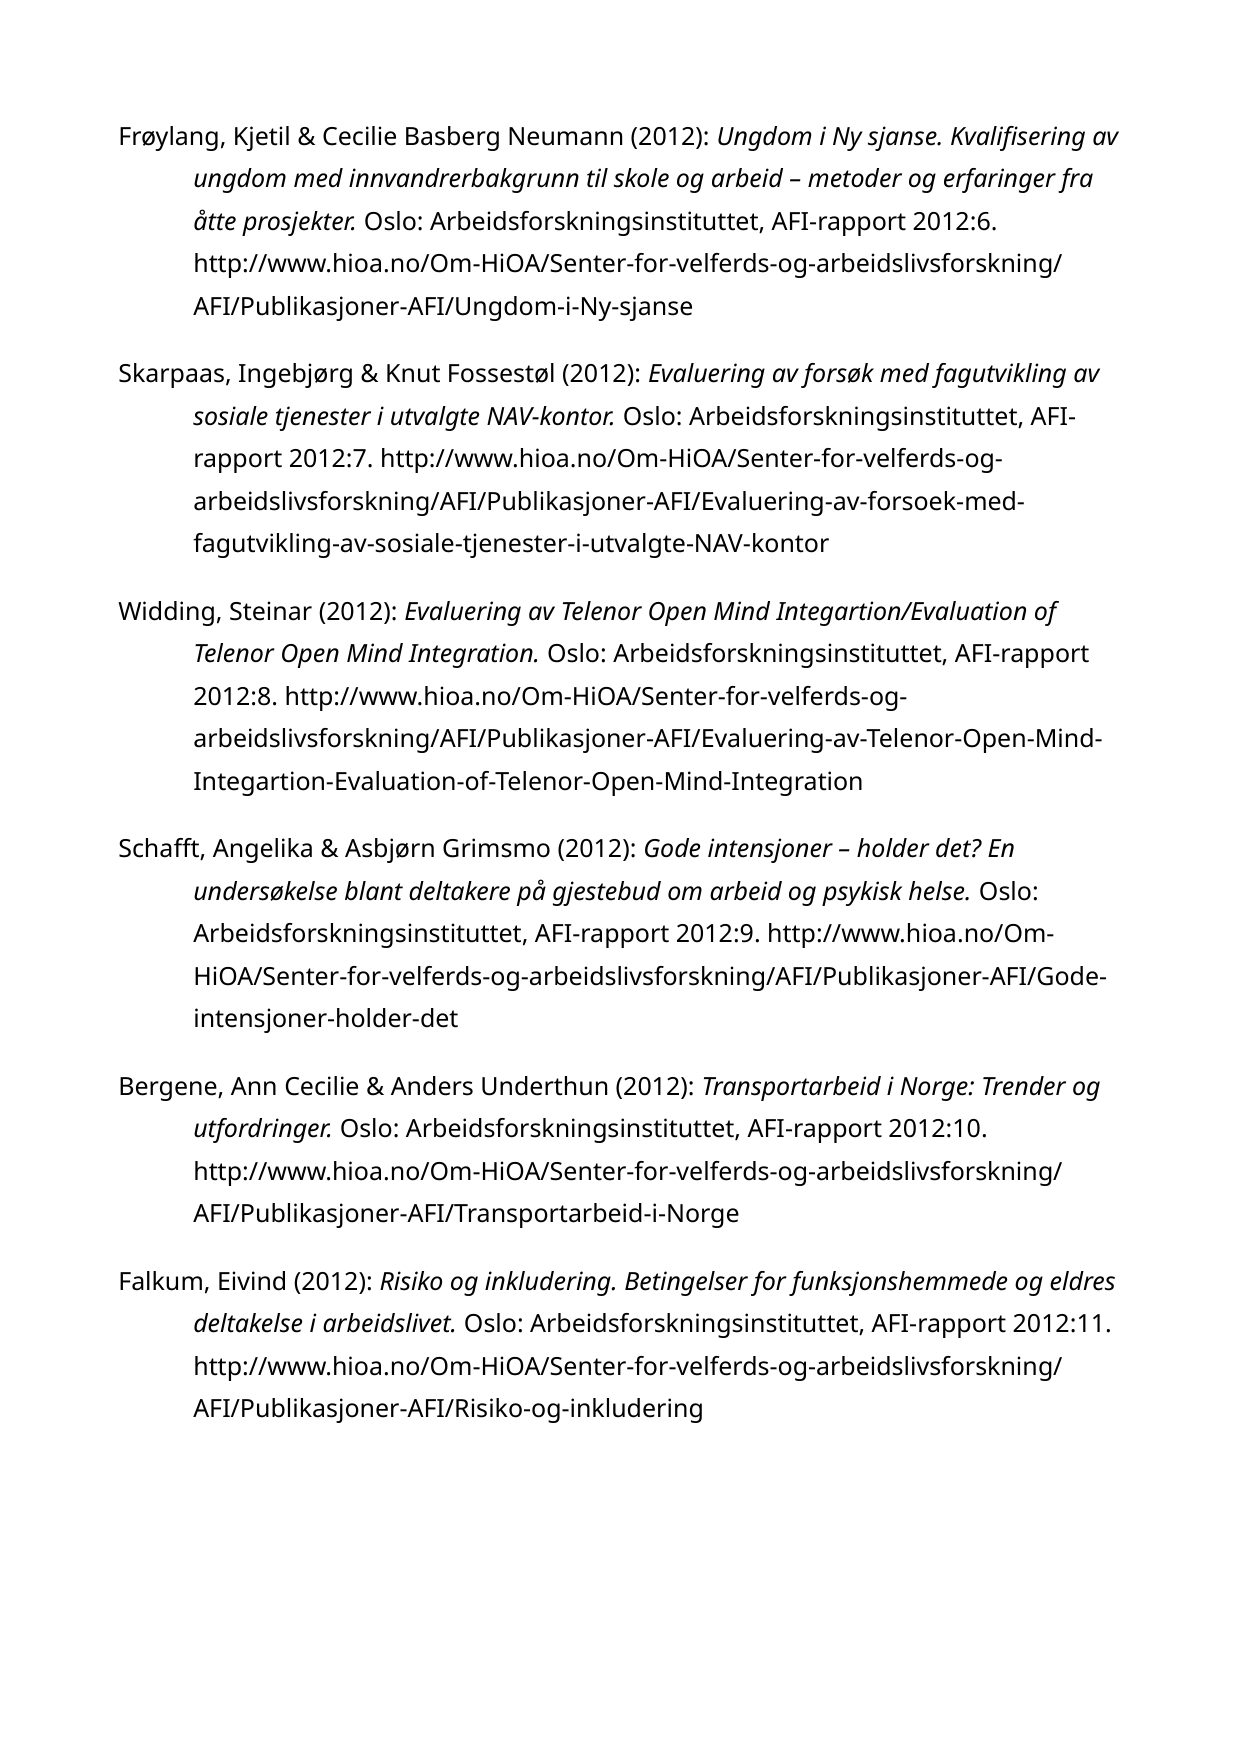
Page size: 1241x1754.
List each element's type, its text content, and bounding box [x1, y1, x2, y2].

list Skarpaas, Ingebjørg & Knut Fossestøl (2012): Evaluering av forsøk med fagutvikling av sosiale tjenester i utvalgte NAV-kontor. Oslo: Arbeidsforskningsinstituttet, AFI-rapport 2012:7. http://www.hioa.no/Om-HiOA/Senter-for-velferds-og-arbeidslivsforskning/AFI/Publikasjoner-AFI/Evaluering-av-forsoek-med-fagutvikling-av-sosiale-tjenester-i-utvalgte-NAV-kontor [118, 356, 1122, 560]
list Schafft, Angelika & Asbjørn Grimsmo (2012): Gode intensjoner – holder det? En undersøkelse blant deltakere på gjestebud om arbeid og psykisk helse. Oslo: Arbeidsforskningsinstituttet, AFI-rapport 2012:9. http://www.hioa.no/Om-HiOA/Senter-for-velferds-og-arbeidslivsforskning/AFI/Publikasjoner-AFI/Gode-intensjoner-holder-det [118, 831, 1122, 1035]
list Falkum, Eivind (2012): Risiko og inkludering. Betingelser for funksjonshemmede og eldres deltakelse i arbeidslivet. Oslo: Arbeidsforskningsinstituttet, AFI-rapport 2012:11. http://www.hioa.no/Om-HiOA/Senter-for-velferds-og-arbeidslivsforskning/AFI/Publikasjoner-AFI/Risiko-og-inkludering [118, 1263, 1122, 1425]
list Widding, Steinar (2012): Evaluering av Telenor Open Mind Integartion/Evaluation of Telenor Open Mind Integration. Oslo: Arbeidsforskningsinstituttet, AFI-rapport 2012:8. http://www.hioa.no/Om-HiOA/Senter-for-velferds-og-arbeidslivsforskning/AFI/Publikasjoner-AFI/Evaluering-av-Telenor-Open-Mind-Integartion-Evaluation-of-Telenor-Open-Mind-Integration [118, 593, 1122, 797]
list Frøylang, Kjetil & Cecilie Basberg Neumann (2012): Ungdom i Ny sjanse. Kvalifisering av ungdom med innvandrerbakgrunn til skole og arbeid – metoder og erfaringer fra åtte prosjekter. Oslo: Arbeidsforskningsinstituttet, AFI-rapport 2012:6. http://www.hioa.no/Om-HiOA/Senter-for-velferds-og-arbeidslivsforskning/AFI/Publikasjoner-AFI/Ungdom-i-Ny-sjanse [118, 118, 1122, 322]
list Bergene, Ann Cecilie & Anders Underthun (2012): Transportarbeid i Norge: Trender og utfordringer. Oslo: Arbeidsforskningsinstituttet, AFI-rapport 2012:10. http://www.hioa.no/Om-HiOA/Senter-for-velferds-og-arbeidslivsforskning/AFI/Publikasjoner-AFI/Transportarbeid-i-Norge [118, 1068, 1122, 1230]
